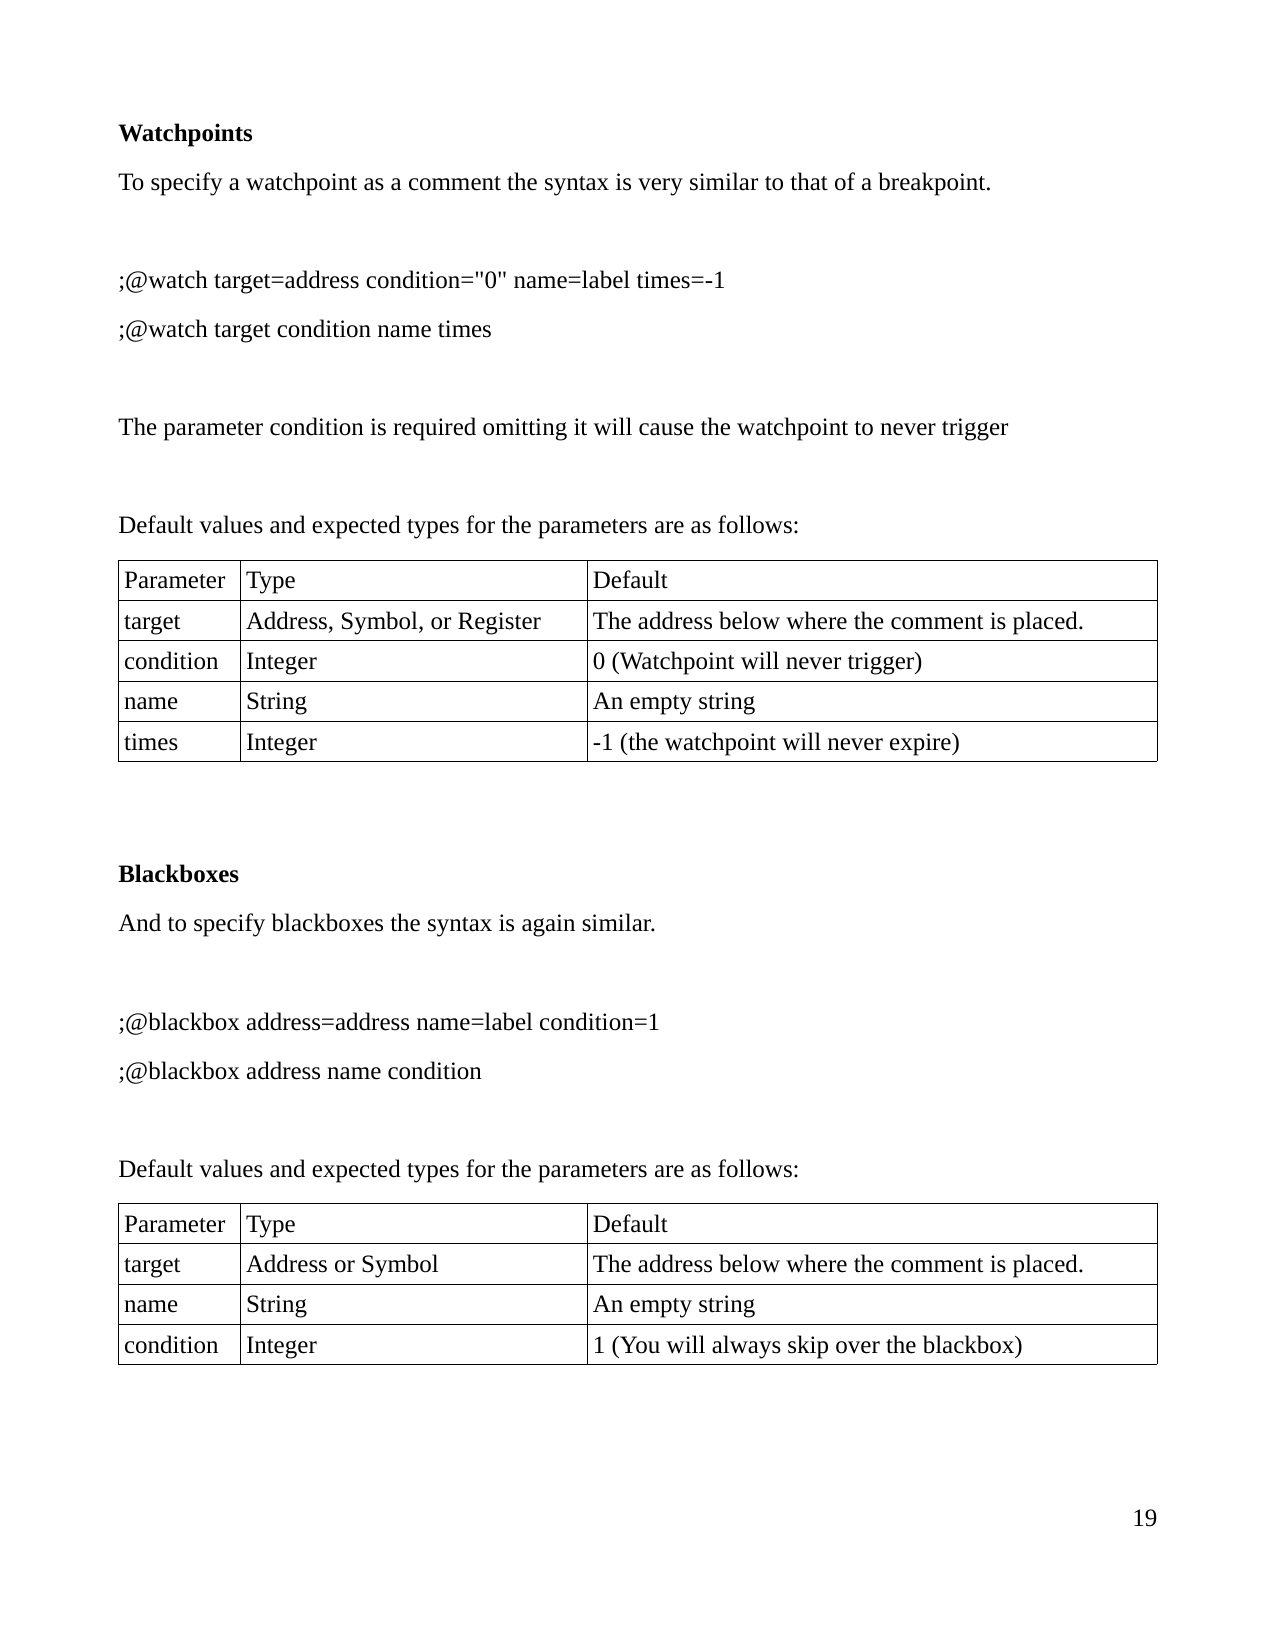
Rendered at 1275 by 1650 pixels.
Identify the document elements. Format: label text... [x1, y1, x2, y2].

table_cell target [119, 1244, 240, 1283]
table_header Default [588, 561, 1157, 600]
table_cell Integer [241, 1325, 587, 1364]
table_cell An empty string [588, 1285, 1157, 1324]
text ;@blackbox address name condition [118, 1056, 1157, 1084]
table_cell name [119, 682, 240, 721]
table_header Parameter [119, 1204, 240, 1243]
table_cell An empty string [588, 682, 1157, 721]
text Watchpoints [118, 118, 1157, 147]
table_cell String [241, 1285, 587, 1324]
text ;@watch target condition name times [118, 314, 1157, 343]
table_cell target [119, 601, 240, 640]
text To specify a watchpoint as a comment the syntax is very similar to that of a breakpoint. [118, 167, 1157, 196]
table_header Type [241, 1204, 587, 1243]
table_cell 1 (You will always skip over the blackbox) [588, 1325, 1157, 1364]
table_cell String [241, 682, 587, 721]
text Default values and expected types for the parameters are as follows: [118, 511, 1157, 539]
table_cell -1 (the watchpoint will never expire) [588, 722, 1157, 761]
table_cell 0 (Watchpoint will never trigger) [588, 641, 1157, 681]
table_cell condition [119, 1325, 240, 1364]
table_cell The address below where the comment is placed. [588, 1244, 1157, 1283]
table_cell The address below where the comment is placed. [588, 601, 1157, 640]
table_cell times [119, 722, 240, 761]
table_cell name [119, 1285, 240, 1324]
table_header Parameter [119, 561, 240, 600]
text Blackboxes [118, 859, 1157, 888]
text ;@watch target=address condition="0" name=label times=-1 [118, 265, 1157, 294]
table_cell Integer [241, 722, 587, 761]
text And to specify blackboxes the syntax is again similar. [118, 908, 1157, 937]
table_header Type [241, 561, 587, 600]
text Default values and expected types for the parameters are as follows: [118, 1154, 1157, 1183]
table_cell condition [119, 641, 240, 681]
text The parameter condition is required omitting it will cause the watchpoint to never trigger [118, 412, 1157, 441]
table_header Default [588, 1204, 1157, 1243]
table_cell Integer [241, 641, 587, 681]
table_cell Address, Symbol, or Register [241, 601, 587, 640]
table_cell Address or Symbol [241, 1244, 587, 1283]
text ;@blackbox address=address name=label condition=1 [118, 1007, 1157, 1035]
